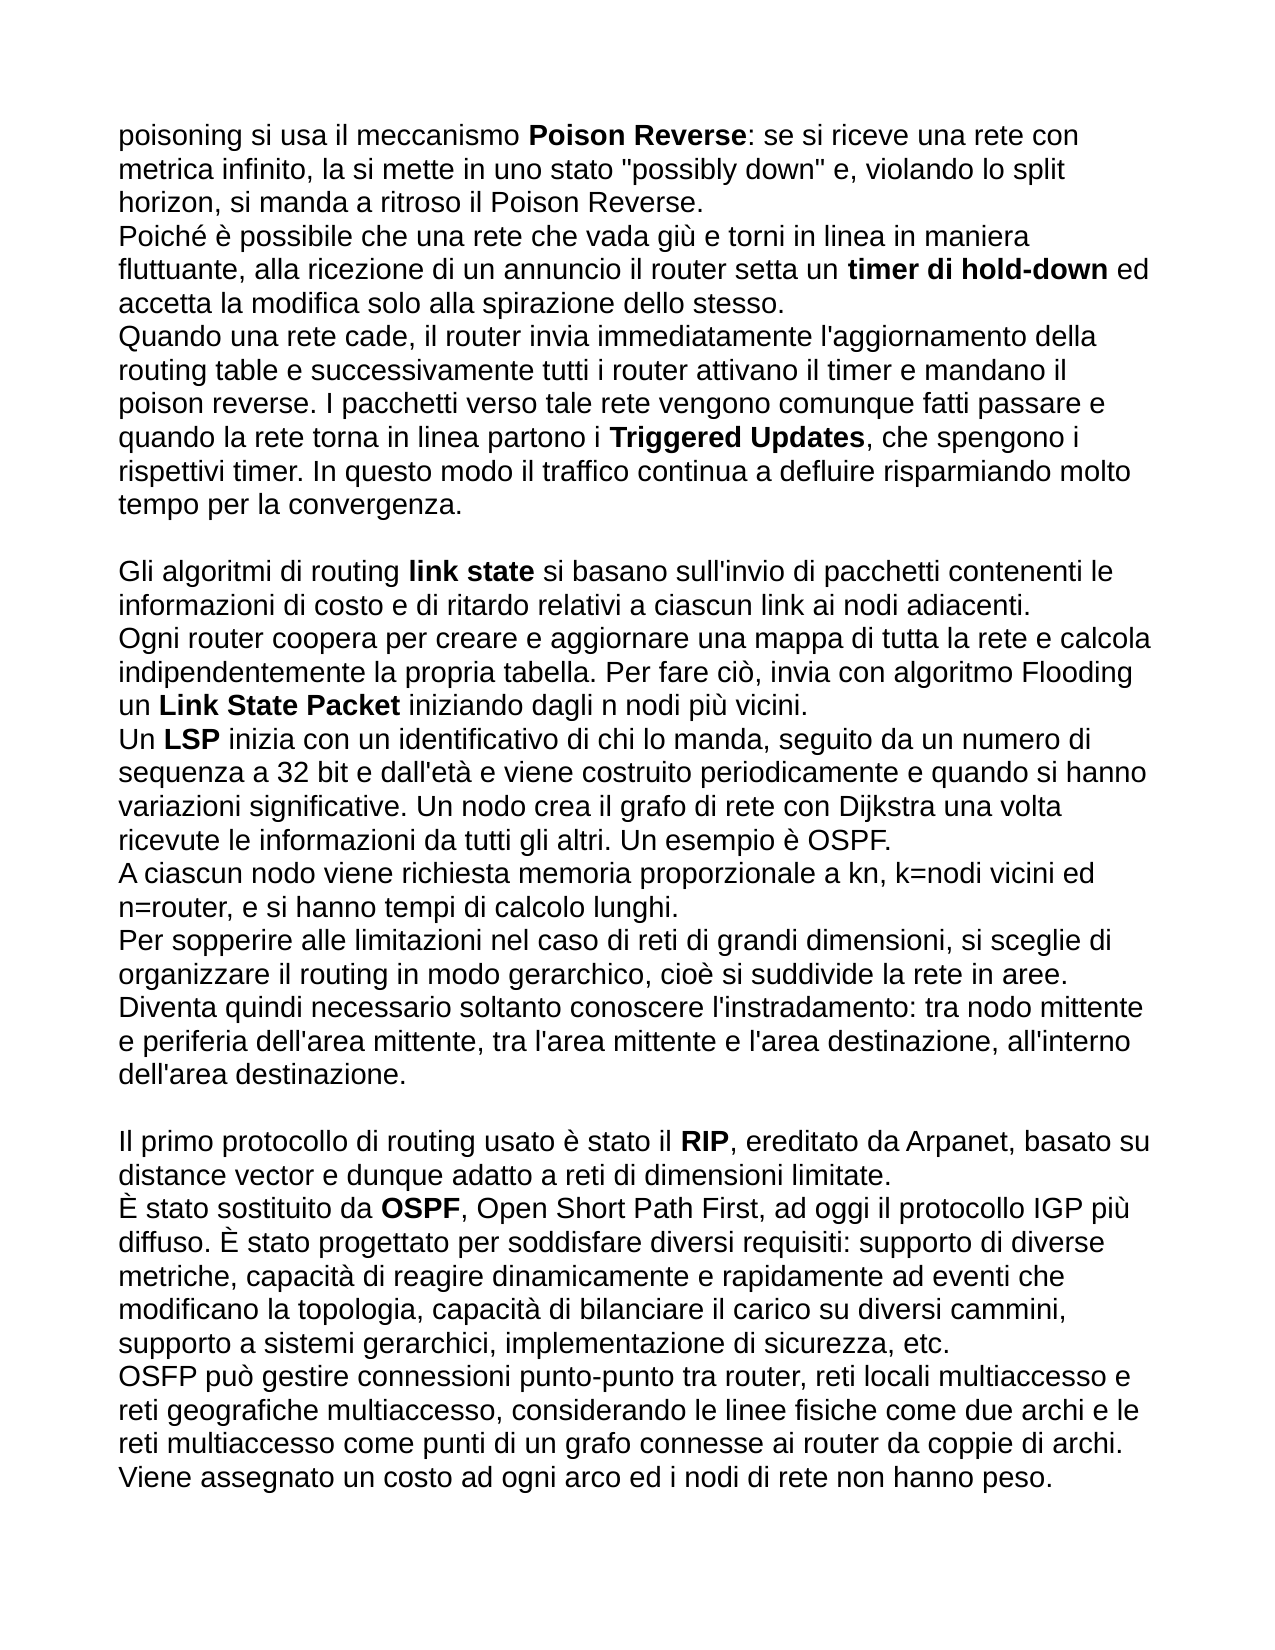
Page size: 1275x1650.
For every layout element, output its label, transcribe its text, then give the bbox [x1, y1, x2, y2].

text A ciascun nodo viene richiesta memoria proporzionale a kn, k=nodi vicini ed n=router, e si hanno tempi di calcolo lunghi. [118, 856, 1157, 923]
text Un LSP inizia con un identificativo di chi lo manda, seguito da un numero di sequenza a 32 bit e dall'età e viene costruito periodicamente e quando si hanno variazioni significative. Un nodo crea il grafo di rete con Dijkstra una volta ricevute le informazioni da tutti gli altri. Un esempio è OSPF. [118, 722, 1157, 856]
text Gli algoritmi di routing link state si basano sull'invio di pacchetti contenenti le informazioni di costo e di ritardo relativi a ciascun link ai nodi adiacenti. [118, 554, 1157, 621]
text Quando una rete cade, il router invia immediatamente l'aggiornamento della routing table e successivamente tutti i router attivano il timer e mandano il poison reverse. I pacchetti verso tale rete vengono comunque fatti passare e quando la rete torna in linea partono i Triggered Updates, che spengono i rispettivi timer. In questo modo il traffico continua a defluire risparmiando molto tempo per la convergenza. [118, 319, 1157, 521]
text Poiché è possibile che una rete che vada giù e torni in linea in maniera fluttuante, alla ricezione di un annuncio il router setta un timer di hold-down ed accetta la modifica solo alla spirazione dello stesso. [118, 219, 1157, 319]
text È stato sostituito da OSPF, Open Short Path First, ad oggi il protocollo IGP più diffuso. È stato progettato per soddisfare diversi requisiti: supporto di diverse metriche, capacità di reagire dinamicamente e rapidamente ad eventi che modificano la topologia, capacità di bilanciare il carico su diversi cammini, supporto a sistemi gerarchici, implementazione di sicurezza, etc. [118, 1191, 1157, 1359]
text Il primo protocollo di routing usato è stato il RIP, ereditato da Arpanet, basato su distance vector e dunque adatto a reti di dimensioni limitate. [118, 1124, 1157, 1191]
text Per sopperire alle limitazioni nel caso di reti di grandi dimensioni, si sceglie di organizzare il routing in modo gerarchico, cioè si suddivide la rete in aree. Diventa quindi necessario soltanto conoscere l'instradamento: tra nodo mittente e periferia dell'area mittente, tra l'area mittente e l'area destinazione, all'interno dell'area destinazione. [118, 923, 1157, 1091]
text Ogni router coopera per creare e aggiornare una mappa di tutta la rete e calcola indipendentemente la propria tabella. Per fare ciò, invia con algoritmo Flooding un Link State Packet iniziando dagli n nodi più vicini. [118, 621, 1157, 722]
text poisoning si usa il meccanismo Poison Reverse: se si riceve una rete con metrica infinito, la si mette in uno stato "possibly down" e, violando lo split horizon, si manda a ritroso il Poison Reverse. [118, 118, 1157, 219]
text OSFP può gestire connessioni punto-punto tra router, reti locali multiaccesso e reti geografiche multiaccesso, considerando le linee fisiche come due archi e le reti multiaccesso come punti di un grafo connesse ai router da coppie di archi. Viene assegnato un costo ad ogni arco ed i nodi di rete non hanno peso. [118, 1359, 1157, 1493]
